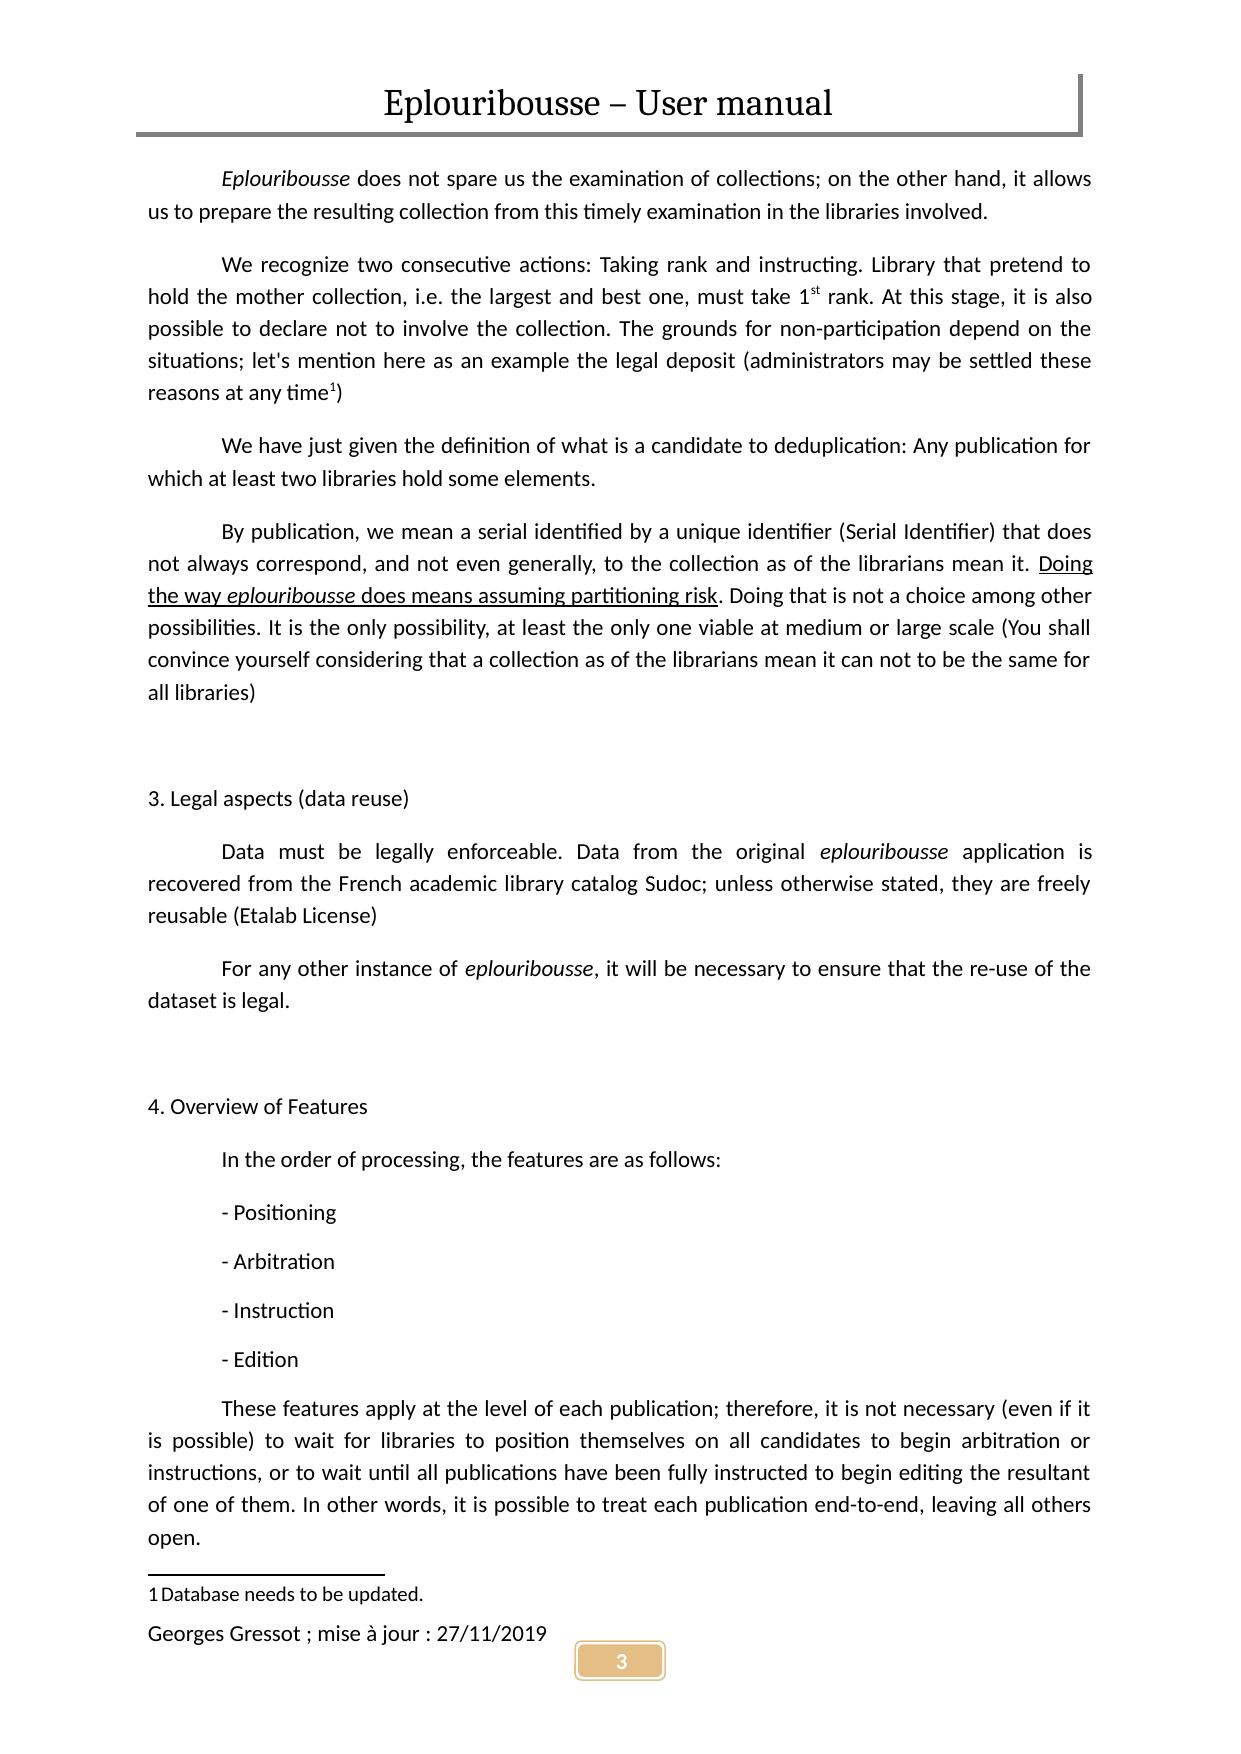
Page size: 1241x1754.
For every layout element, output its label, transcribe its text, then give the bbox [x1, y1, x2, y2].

text Eplouribousse does not spare us the examination of collections; on the other hand, it allows us to prepare the resulting collection from this timely examination in the libraries involved. [148, 164, 1093, 225]
text For any other instance of eplouribousse, it will be necessary to ensure that the re-use of the dataset is legal. [148, 954, 1093, 1014]
text Data must be legally enforceable. Data from the original eplouribousse application is recovered from the French academic library catalog Sudoc; unless otherwise stated, they are freely reusable (Etalab License) [148, 837, 1093, 929]
text - Edition [148, 1345, 1093, 1373]
text 3. Legal aspects (data reuse) [148, 784, 1093, 812]
text - Instruction [148, 1296, 1093, 1324]
text These features apply at the level of each publication; therefore, it is not necessary (even if it is possible) to wait for libraries to position themselves on all candidates to begin arbitration or instructions, or to wait until all publications have been fully instructed to begin editing the resultant of one of them. In other words, it is possible to treat each publication end-to-end, leaving all others open. [148, 1394, 1093, 1551]
text Database needs to be updated. [148, 1581, 1093, 1606]
text 4. Overview of Features [148, 1092, 1093, 1120]
text - Arbitration [148, 1247, 1093, 1275]
text By publication, we mean a serial identified by a unique identifier (Serial Identifier) that does not always correspond, and not even generally, to the collection as of the librarians mean it. Doing the way eplouribousse does means assuming partitioning risk. Doing that is not a choice among other possibilities. It is the only possibility, at least the only one viable at medium or large scale (You shall convince yourself considering that a collection as of the librarians mean it can not to be the same for all libraries) [148, 517, 1093, 706]
text We recognize two consecutive actions: Taking rank and instructing. Library that pretend to hold the mother collection, i.e. the largest and best one, must take 1st rank. At this stage, it is also possible to declare not to involve the collection. The grounds for non-participation depend on the situations; let's mention here as an example the legal deposit (administrators may be settled these reasons at any time) [148, 250, 1093, 407]
text - Positioning [148, 1198, 1093, 1226]
text We have just given the definition of what is a candidate to deduplication: Any publication for which at least two libraries hold some elements. [148, 432, 1093, 492]
text In the order of processing, the features are as follows: [148, 1145, 1093, 1173]
